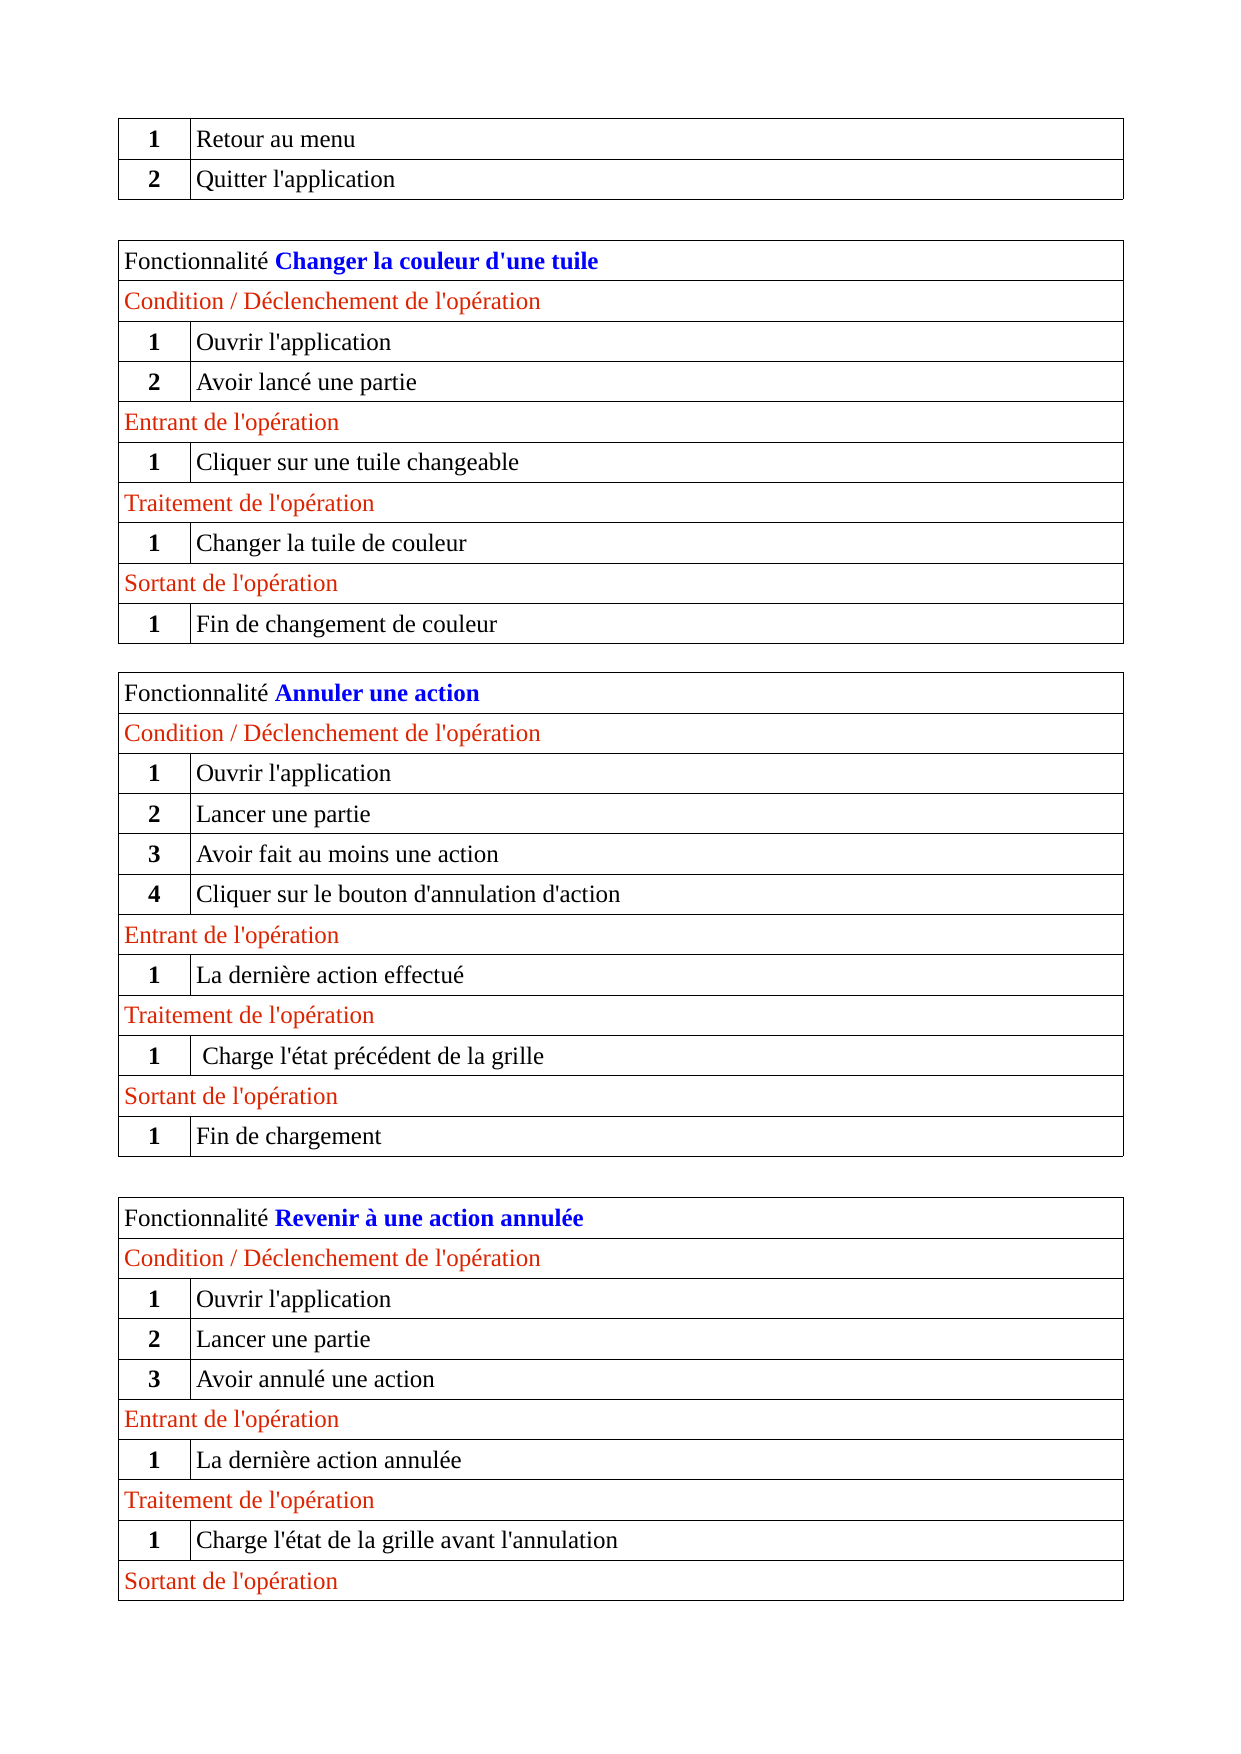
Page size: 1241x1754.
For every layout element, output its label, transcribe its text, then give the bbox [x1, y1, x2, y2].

table_cell 1 [119, 443, 190, 482]
table_cell 2 [119, 794, 190, 833]
table_header Fonctionnalité Revenir à une action annulée [119, 1198, 1123, 1237]
table_cell Changer la tuile de couleur [191, 523, 1123, 563]
table_cell Lancer une partie [191, 1319, 1123, 1358]
table_cell Charge l'état précédent de la grille [191, 1036, 1123, 1075]
table_cell La dernière action effectué [191, 955, 1123, 994]
table_cell Traitement de l'opération [119, 996, 1123, 1035]
table_cell Sortant de l'opération [119, 1561, 1123, 1600]
table_cell Ouvrir l'application [191, 754, 1123, 793]
table_cell Sortant de l'opération [119, 564, 1123, 603]
table_cell Fin de changement de couleur [191, 604, 1123, 643]
table_cell Cliquer sur une tuile changeable [191, 443, 1123, 482]
table_cell 2 [119, 160, 190, 199]
table_cell 1 [119, 604, 190, 643]
table_cell 2 [119, 1319, 190, 1358]
table_cell 3 [119, 1360, 190, 1399]
table_header Fonctionnalité Changer la couleur d'une tuile [119, 241, 1123, 280]
table_cell Traitement de l'opération [119, 1480, 1123, 1520]
table_cell Avoir lancé une partie [191, 362, 1123, 401]
table_cell 3 [119, 834, 190, 874]
table_cell Ouvrir l'application [191, 322, 1123, 361]
table_cell Entrant de l'opération [119, 1400, 1123, 1439]
table_cell Condition / Déclenchement de l'opération [119, 281, 1123, 321]
table_cell Traitement de l'opération [119, 483, 1123, 522]
table_cell Condition / Déclenchement de l'opération [119, 714, 1123, 753]
table_cell Entrant de l'opération [119, 402, 1123, 442]
table_cell 1 [119, 955, 190, 994]
table_cell Ouvrir l'application [191, 1279, 1123, 1318]
table_cell Avoir fait au moins une action [191, 834, 1123, 874]
table_cell 1 [119, 1440, 190, 1479]
table_cell 1 [119, 119, 190, 158]
table_cell 1 [119, 754, 190, 793]
table_cell Cliquer sur le bouton d'annulation d'action [191, 875, 1123, 914]
table_cell Condition / Déclenchement de l'opération [119, 1239, 1123, 1278]
table_cell Retour au menu [191, 119, 1123, 158]
table_cell La dernière action annulée [191, 1440, 1123, 1479]
table_header Fonctionnalité Annuler une action [119, 673, 1123, 712]
table_cell Fin de chargement [191, 1117, 1123, 1156]
table_cell Quitter l'application [191, 160, 1123, 199]
table_cell Sortant de l'opération [119, 1076, 1123, 1116]
table_cell Lancer une partie [191, 794, 1123, 833]
table_cell 1 [119, 1117, 190, 1156]
table_cell 1 [119, 1521, 190, 1560]
table_cell 1 [119, 1036, 190, 1075]
table_cell 1 [119, 322, 190, 361]
table_cell 1 [119, 523, 190, 563]
table_cell Charge l'état de la grille avant l'annulation [191, 1521, 1123, 1560]
table_cell 1 [119, 1279, 190, 1318]
table_cell 2 [119, 362, 190, 401]
table_cell 4 [119, 875, 190, 914]
table_cell Avoir annulé une action [191, 1360, 1123, 1399]
table_cell Entrant de l'opération [119, 915, 1123, 954]
